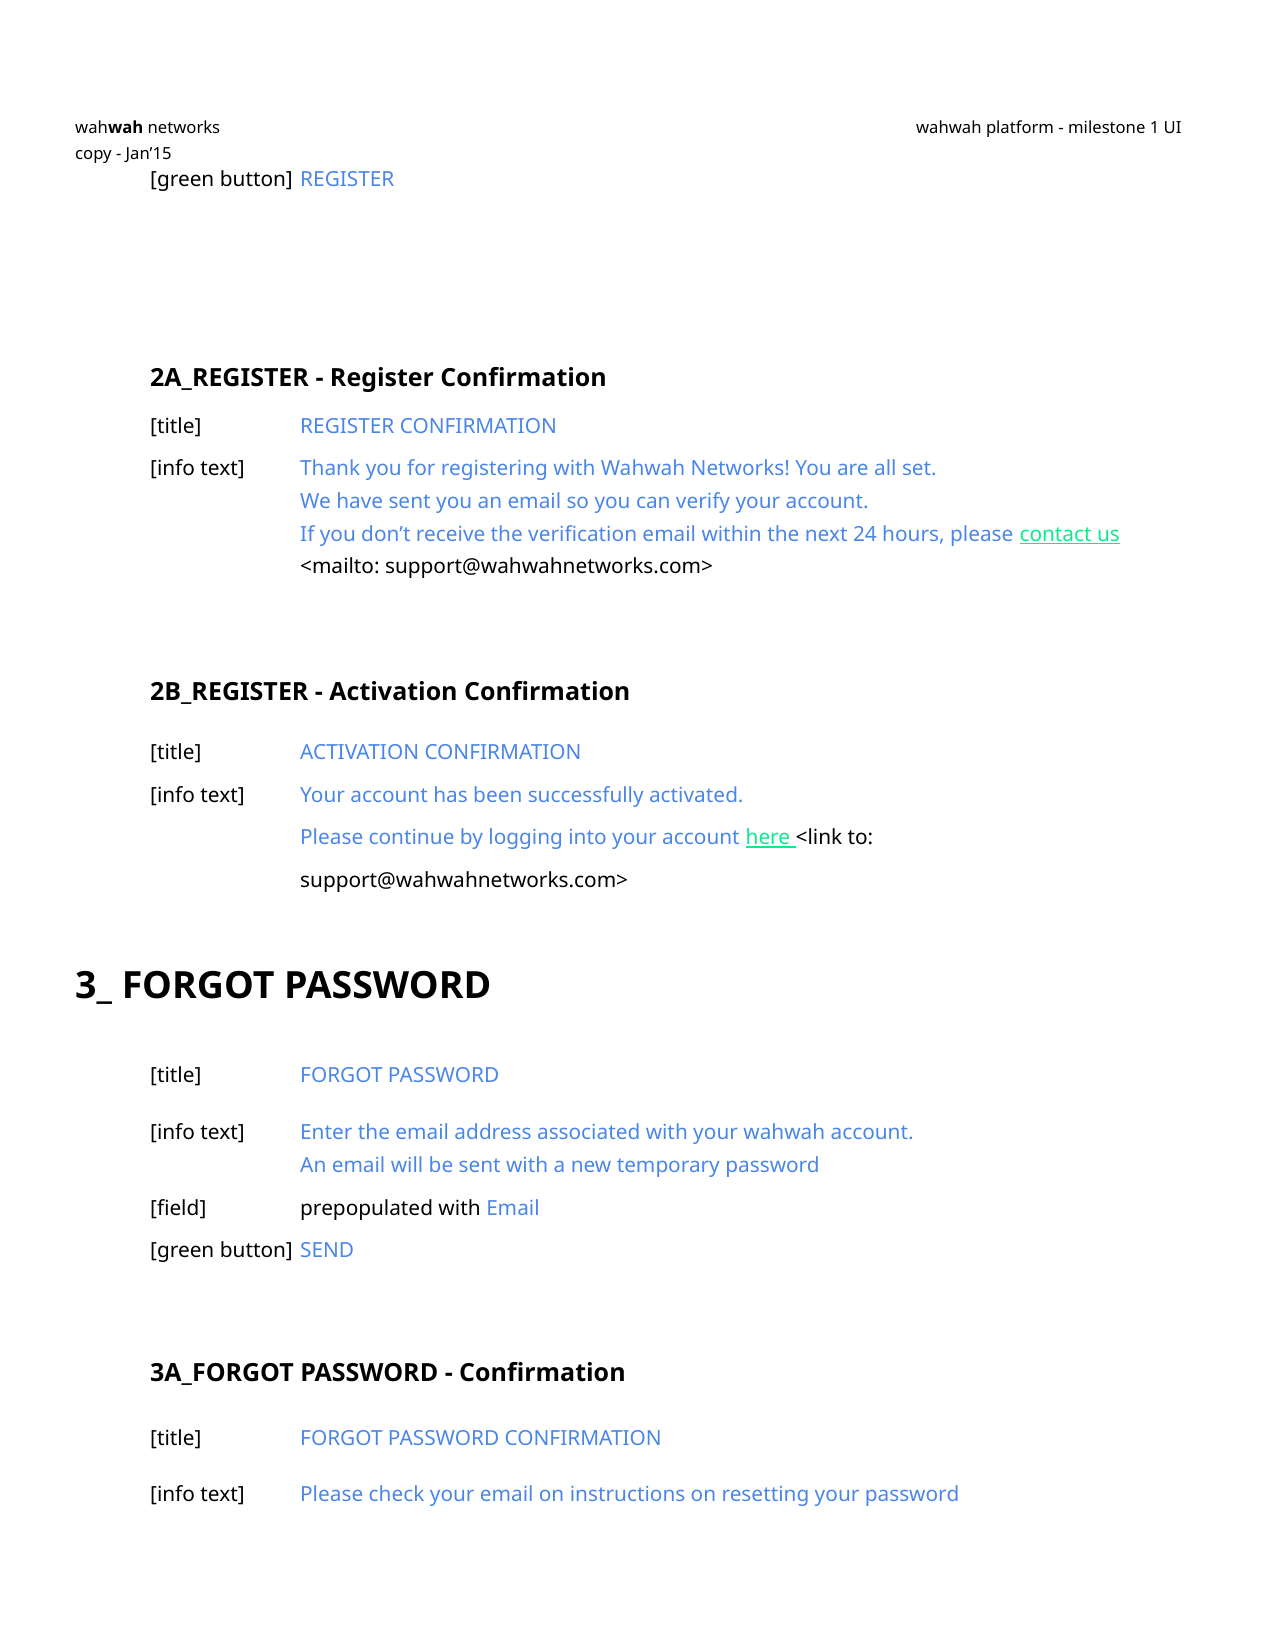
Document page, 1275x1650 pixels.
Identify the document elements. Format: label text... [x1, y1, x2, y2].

text An email will be sent with a new temporary password [300, 1150, 1200, 1178]
text [info text] Please check your email on instructions on resetting your password [150, 1479, 1200, 1508]
text [green button] REGISTER [150, 164, 1200, 193]
text [info text] Thank you for registering with Wahwah Networks! You are all set. [150, 453, 1200, 482]
text 2B_REGISTER - Activation Confirmation [75, 661, 1200, 712]
text [title] FORGOT PASSWORD [150, 1061, 1200, 1089]
text [field] prepopulated with Email [150, 1193, 1200, 1221]
text [green button] SEND [150, 1235, 1200, 1264]
text 3_ FORGOT PASSWORD [75, 958, 1200, 1009]
text 3A_FORGOT PASSWORD - Confirmation [150, 1354, 1200, 1389]
text [title] FORGOT PASSWORD CONFIRMATION [150, 1423, 1200, 1451]
text We have sent you an email so you can verify your account. [300, 486, 1200, 514]
text Please continue by logging into your account here <link to: support@wahwahnetworks.com> [300, 822, 1200, 893]
text If you don’t receive the verification email within the next 24 hours, please contact us <mailto: support@wahwahnetworks.com> [300, 519, 1200, 580]
text [info text] Enter the email address associated with your wahwah account. [150, 1117, 1200, 1146]
text [info text] Your account has been successfully activated. [150, 780, 1200, 808]
text [title] REGISTER CONFIRMATION [150, 411, 1200, 439]
text 2A_REGISTER - Register Confirmation [150, 360, 1200, 394]
text [title] ACTIVATION CONFIRMATION [150, 737, 1200, 766]
